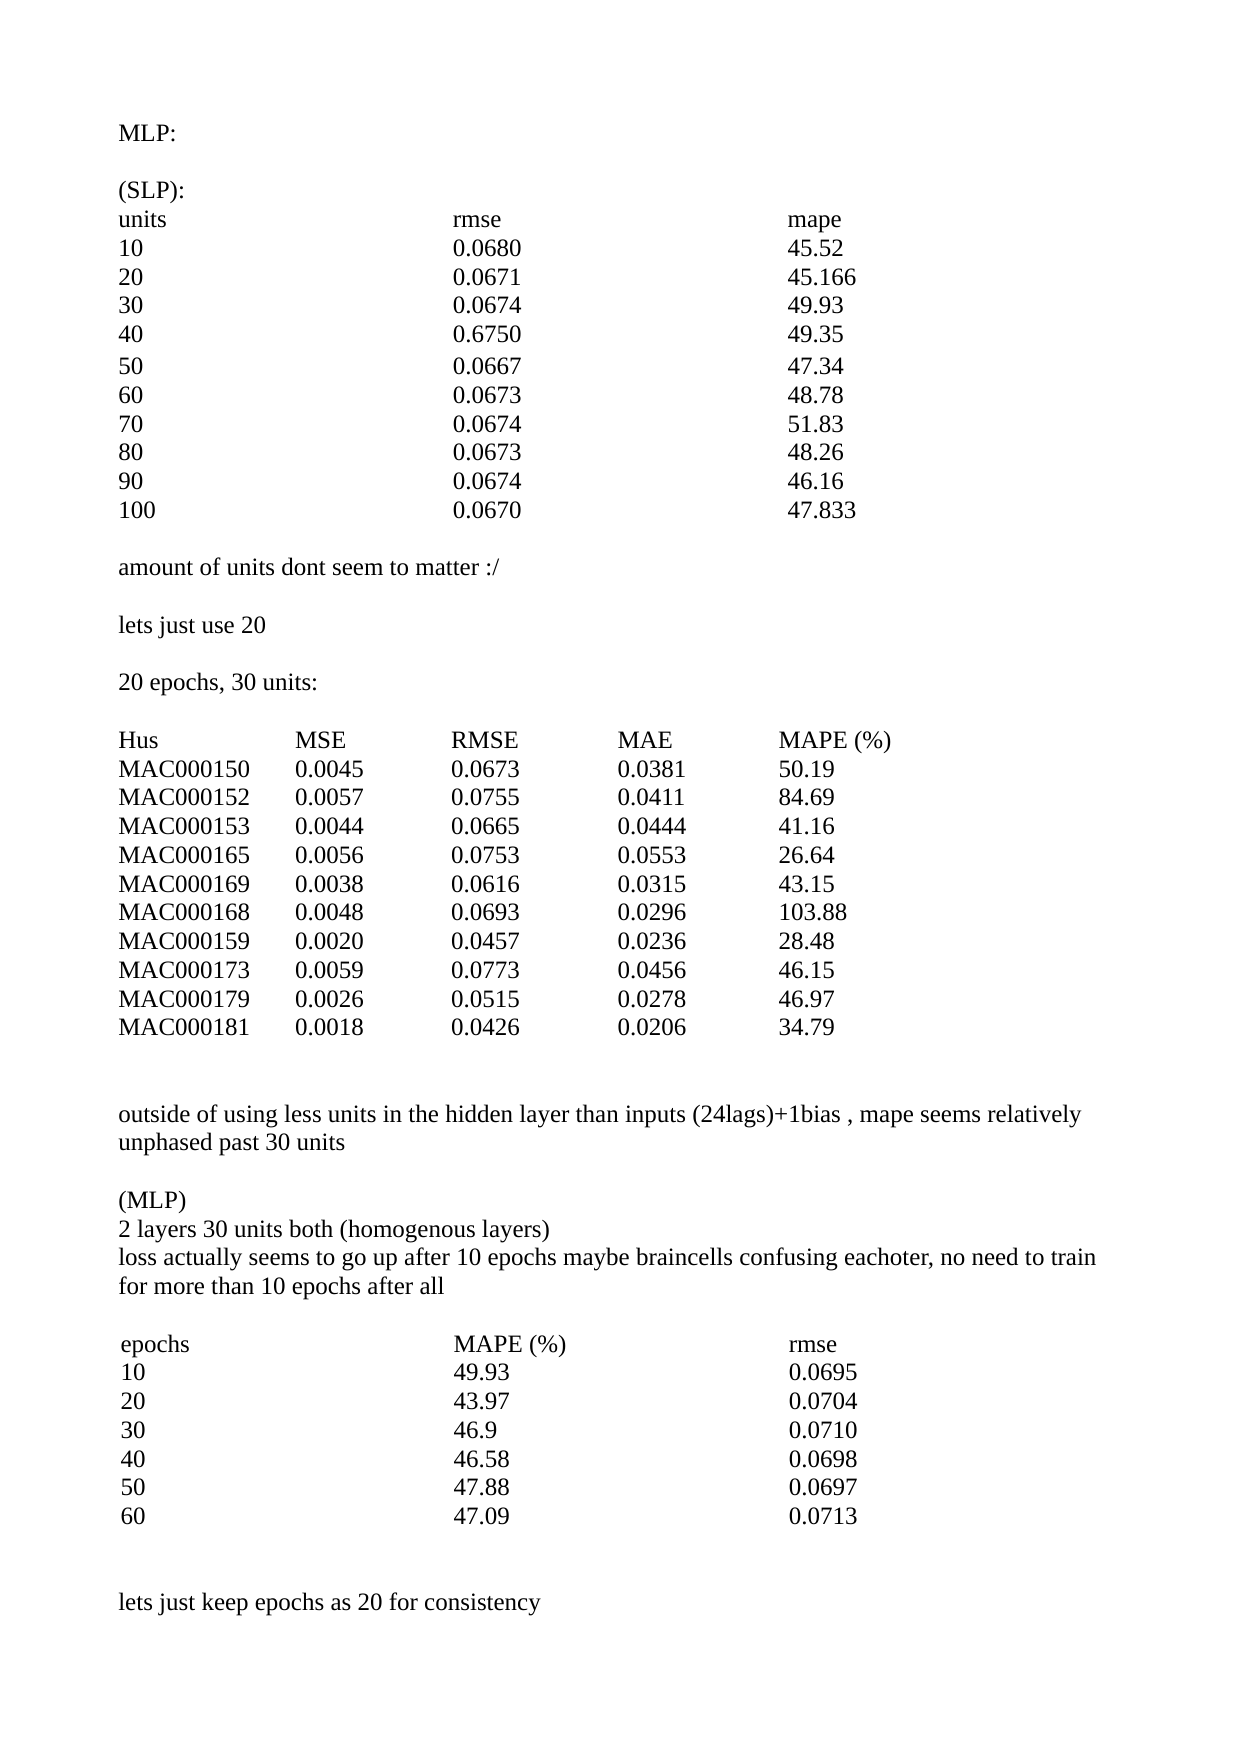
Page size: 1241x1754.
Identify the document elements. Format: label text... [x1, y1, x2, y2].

table_cell 0.0444 [617, 811, 778, 840]
text lets just keep epochs as 20 for consistency [118, 1587, 1122, 1616]
table_cell 43.15 [778, 869, 962, 897]
table_cell 30 [120, 1415, 453, 1444]
text (MLP) [118, 1185, 1122, 1214]
table_cell 49.35 [788, 319, 1122, 351]
table_cell 0.0695 [789, 1358, 1123, 1386]
table_cell 0.0680 [453, 233, 787, 262]
table_cell 0.0710 [789, 1415, 1123, 1444]
table_cell 0.0665 [451, 811, 617, 840]
table_cell 0.0038 [295, 869, 451, 897]
table_cell 0.0315 [617, 869, 778, 897]
table_header rmse [453, 204, 787, 233]
table_cell 10 [118, 233, 453, 262]
table_cell 0.0674 [453, 291, 787, 319]
table_cell 0.0773 [451, 955, 617, 984]
table_cell 45.52 [788, 233, 1122, 262]
table_cell 0.0698 [789, 1444, 1123, 1472]
table_cell 48.26 [788, 438, 1122, 466]
table_cell 0.0018 [295, 1013, 451, 1041]
table_cell 0.0515 [451, 984, 617, 1012]
table_cell 46.9 [453, 1415, 788, 1444]
text lets just use 20 [118, 610, 1122, 639]
table_cell 30 [118, 291, 453, 319]
table_cell 47.09 [453, 1501, 788, 1530]
table_cell 0.0206 [617, 1013, 778, 1041]
table_cell 28.48 [778, 926, 962, 955]
table_cell 46.97 [778, 984, 962, 1012]
table_cell 49.93 [788, 291, 1122, 319]
table_cell MAC000173 [118, 955, 295, 984]
table_cell 0.0020 [295, 926, 451, 955]
text 2 layers 30 units both (homogenous layers) [118, 1214, 1122, 1242]
table_cell MAC000169 [118, 869, 295, 897]
table_cell 0.0674 [453, 409, 787, 437]
table_cell MAC000165 [118, 840, 295, 869]
table_cell 0.0426 [451, 1013, 617, 1041]
table_cell 41.16 [778, 811, 962, 840]
text 20 epochs, 30 units: [118, 667, 1122, 696]
table_cell 46.16 [788, 466, 1122, 495]
table_cell 43.97 [453, 1386, 788, 1415]
table_cell 50.19 [778, 754, 962, 782]
table_cell 51.83 [788, 409, 1122, 437]
table_header mape [788, 204, 1122, 233]
text loss actually seems to go up after 10 epochs maybe braincells confusing eachoter, no need to train for more than 10 epochs after all [118, 1242, 1122, 1300]
table_cell 48.78 [788, 380, 1122, 409]
table_cell 0.0048 [295, 898, 451, 926]
table_cell 45.166 [788, 262, 1122, 291]
table_cell 80 [118, 438, 453, 466]
text amount of units dont seem to matter :/ [118, 552, 1122, 581]
table_cell 0.0713 [789, 1501, 1123, 1530]
table_cell 0.0457 [451, 926, 617, 955]
table_cell MAC000159 [118, 926, 295, 955]
table_cell 0.6750 [453, 319, 787, 351]
table_cell 103.88 [778, 898, 962, 926]
table_cell 34.79 [778, 1013, 962, 1041]
table_cell 0.0456 [617, 955, 778, 984]
table_cell 60 [118, 380, 453, 409]
table_cell MAC000181 [118, 1013, 295, 1041]
table_cell 0.0045 [295, 754, 451, 782]
table_header epochs [120, 1329, 453, 1357]
table_cell 60 [120, 1501, 453, 1530]
table_cell 0.0057 [295, 783, 451, 811]
table_cell 0.0704 [789, 1386, 1123, 1415]
table_cell MAC000150 [118, 754, 295, 782]
table_cell 50 [120, 1473, 453, 1501]
table_cell MAC000168 [118, 898, 295, 926]
table_cell 0.0667 [453, 351, 787, 380]
table_header Hus [118, 725, 295, 754]
table_cell 50 [118, 351, 453, 380]
table_cell 0.0044 [295, 811, 451, 840]
table_cell 0.0673 [453, 438, 787, 466]
table_cell 0.0755 [451, 783, 617, 811]
table_cell 100 [118, 495, 453, 524]
table_cell 0.0674 [453, 466, 787, 495]
table_cell 70 [118, 409, 453, 437]
table_cell 47.833 [788, 495, 1122, 524]
table_cell 0.0296 [617, 898, 778, 926]
table_cell 0.0697 [789, 1473, 1123, 1501]
table_header units [118, 204, 453, 233]
table_cell 40 [118, 319, 453, 351]
table_cell 0.0278 [617, 984, 778, 1012]
table_cell 0.0670 [453, 495, 787, 524]
table_cell 46.58 [453, 1444, 788, 1472]
table_cell 0.0753 [451, 840, 617, 869]
table_cell 0.0673 [453, 380, 787, 409]
table_cell 0.0236 [617, 926, 778, 955]
table_cell MAC000153 [118, 811, 295, 840]
table_cell 90 [118, 466, 453, 495]
table_cell 47.88 [453, 1473, 788, 1501]
table_cell 40 [120, 1444, 453, 1472]
table_cell 0.0026 [295, 984, 451, 1012]
table_cell 0.0673 [451, 754, 617, 782]
table_cell 20 [118, 262, 453, 291]
table_cell 46.15 [778, 955, 962, 984]
table_header MAPE (%) [778, 725, 962, 754]
table_cell 20 [120, 1386, 453, 1415]
table_cell 26.64 [778, 840, 962, 869]
table_cell 10 [120, 1358, 453, 1386]
table_cell 0.0059 [295, 955, 451, 984]
table_header MAPE (%) [453, 1329, 788, 1357]
table_cell MAC000179 [118, 984, 295, 1012]
table_cell 0.0056 [295, 840, 451, 869]
table_cell 0.0553 [617, 840, 778, 869]
table_cell 0.0381 [617, 754, 778, 782]
table_cell 0.0616 [451, 869, 617, 897]
table_header RMSE [451, 725, 617, 754]
text outside of using less units in the hidden layer than inputs (24lags)+1bias , mape seems relatively unphased past 30 units [118, 1099, 1122, 1156]
text MLP: [118, 118, 1122, 147]
table_header MAE [617, 725, 778, 754]
table_header rmse [789, 1329, 1123, 1357]
table_cell 0.0671 [453, 262, 787, 291]
table_cell 49.93 [453, 1358, 788, 1386]
table_cell 84.69 [778, 783, 962, 811]
table_cell MAC000152 [118, 783, 295, 811]
table_cell 47.34 [788, 351, 1122, 380]
text (SLP): [118, 176, 1122, 204]
table_cell 0.0693 [451, 898, 617, 926]
table_header MSE [295, 725, 451, 754]
table_cell 0.0411 [617, 783, 778, 811]
